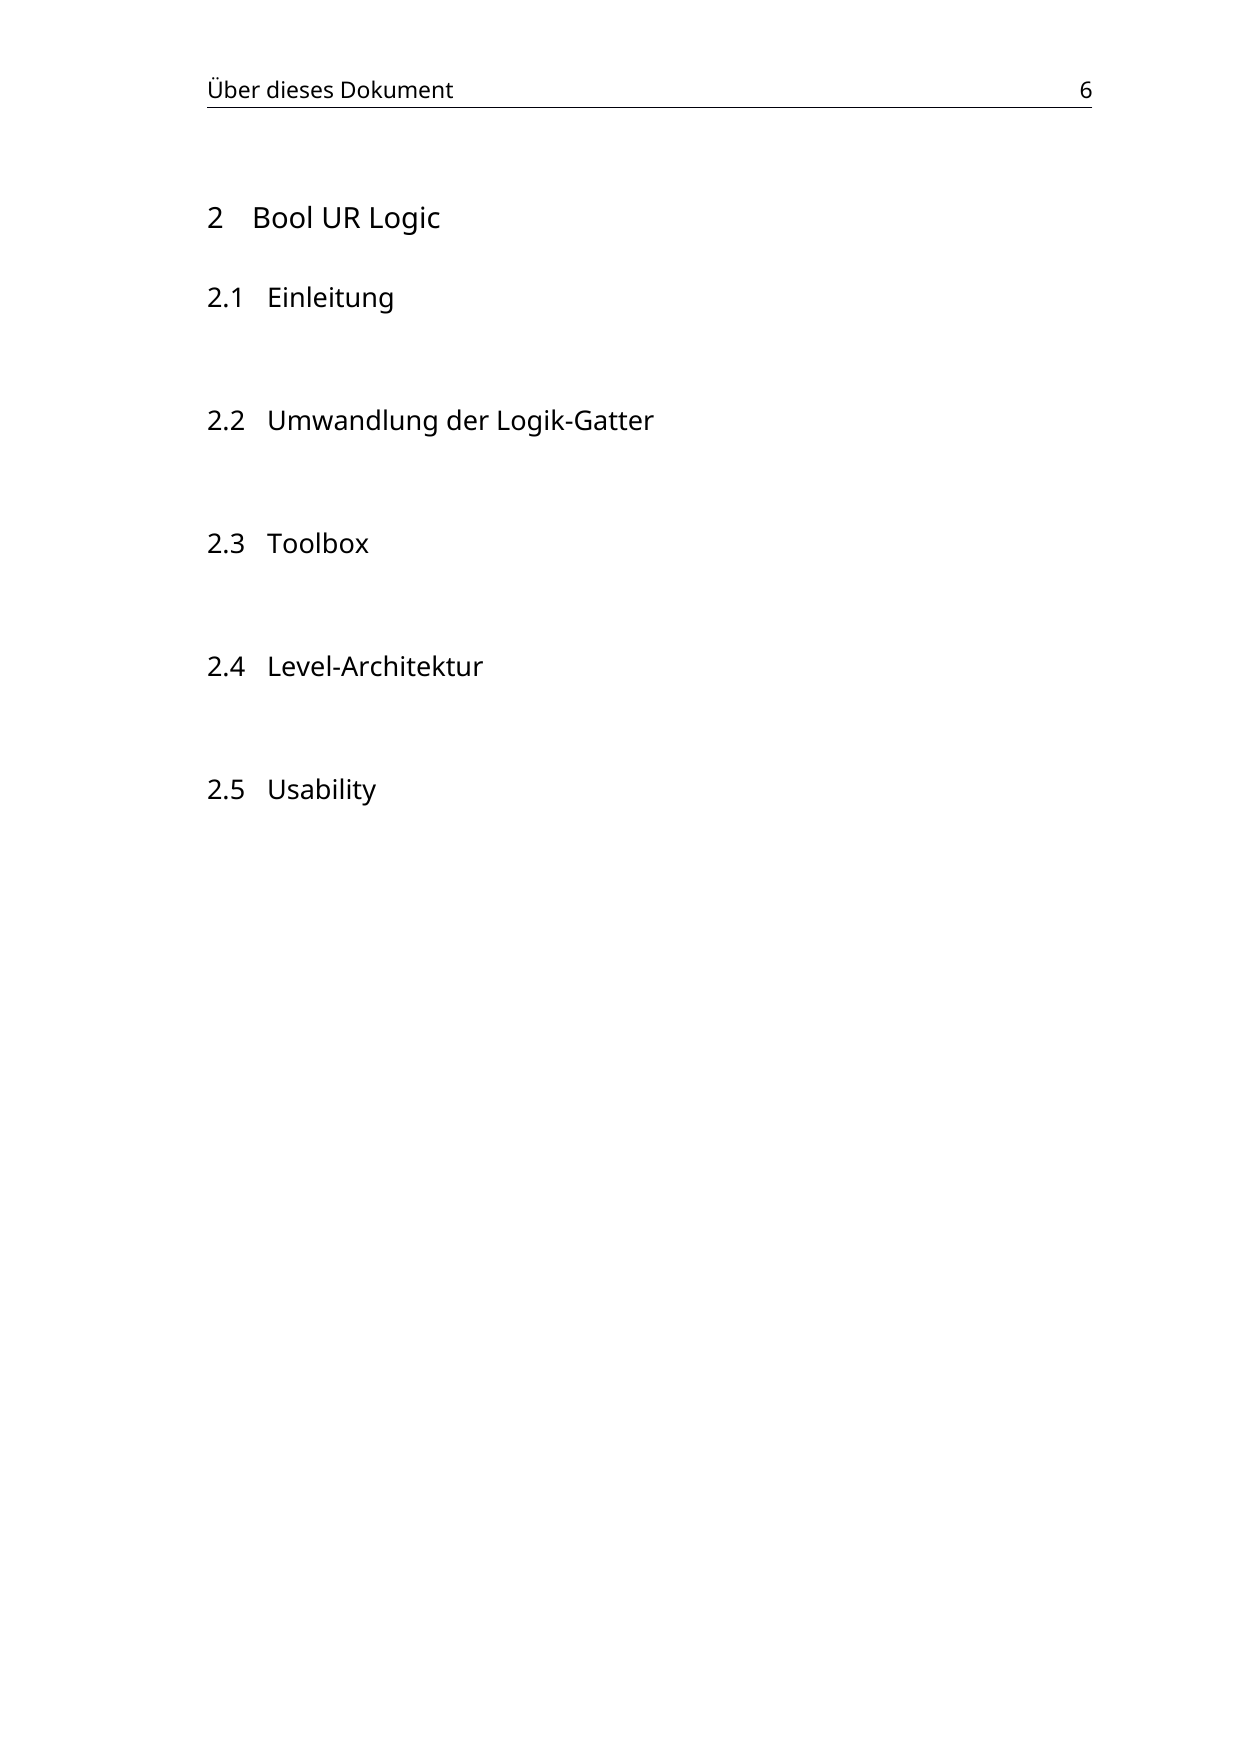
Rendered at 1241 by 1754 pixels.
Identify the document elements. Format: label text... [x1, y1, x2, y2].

subtitle Usability [207, 770, 1092, 807]
subtitle Umwandlung der Logik-Gatter [207, 401, 1092, 438]
subtitle Toolbox [207, 524, 1092, 561]
subtitle Bool UR Logic [207, 198, 1092, 237]
subtitle Einleitung [207, 278, 1092, 315]
subtitle Level-Architektur [207, 647, 1092, 684]
